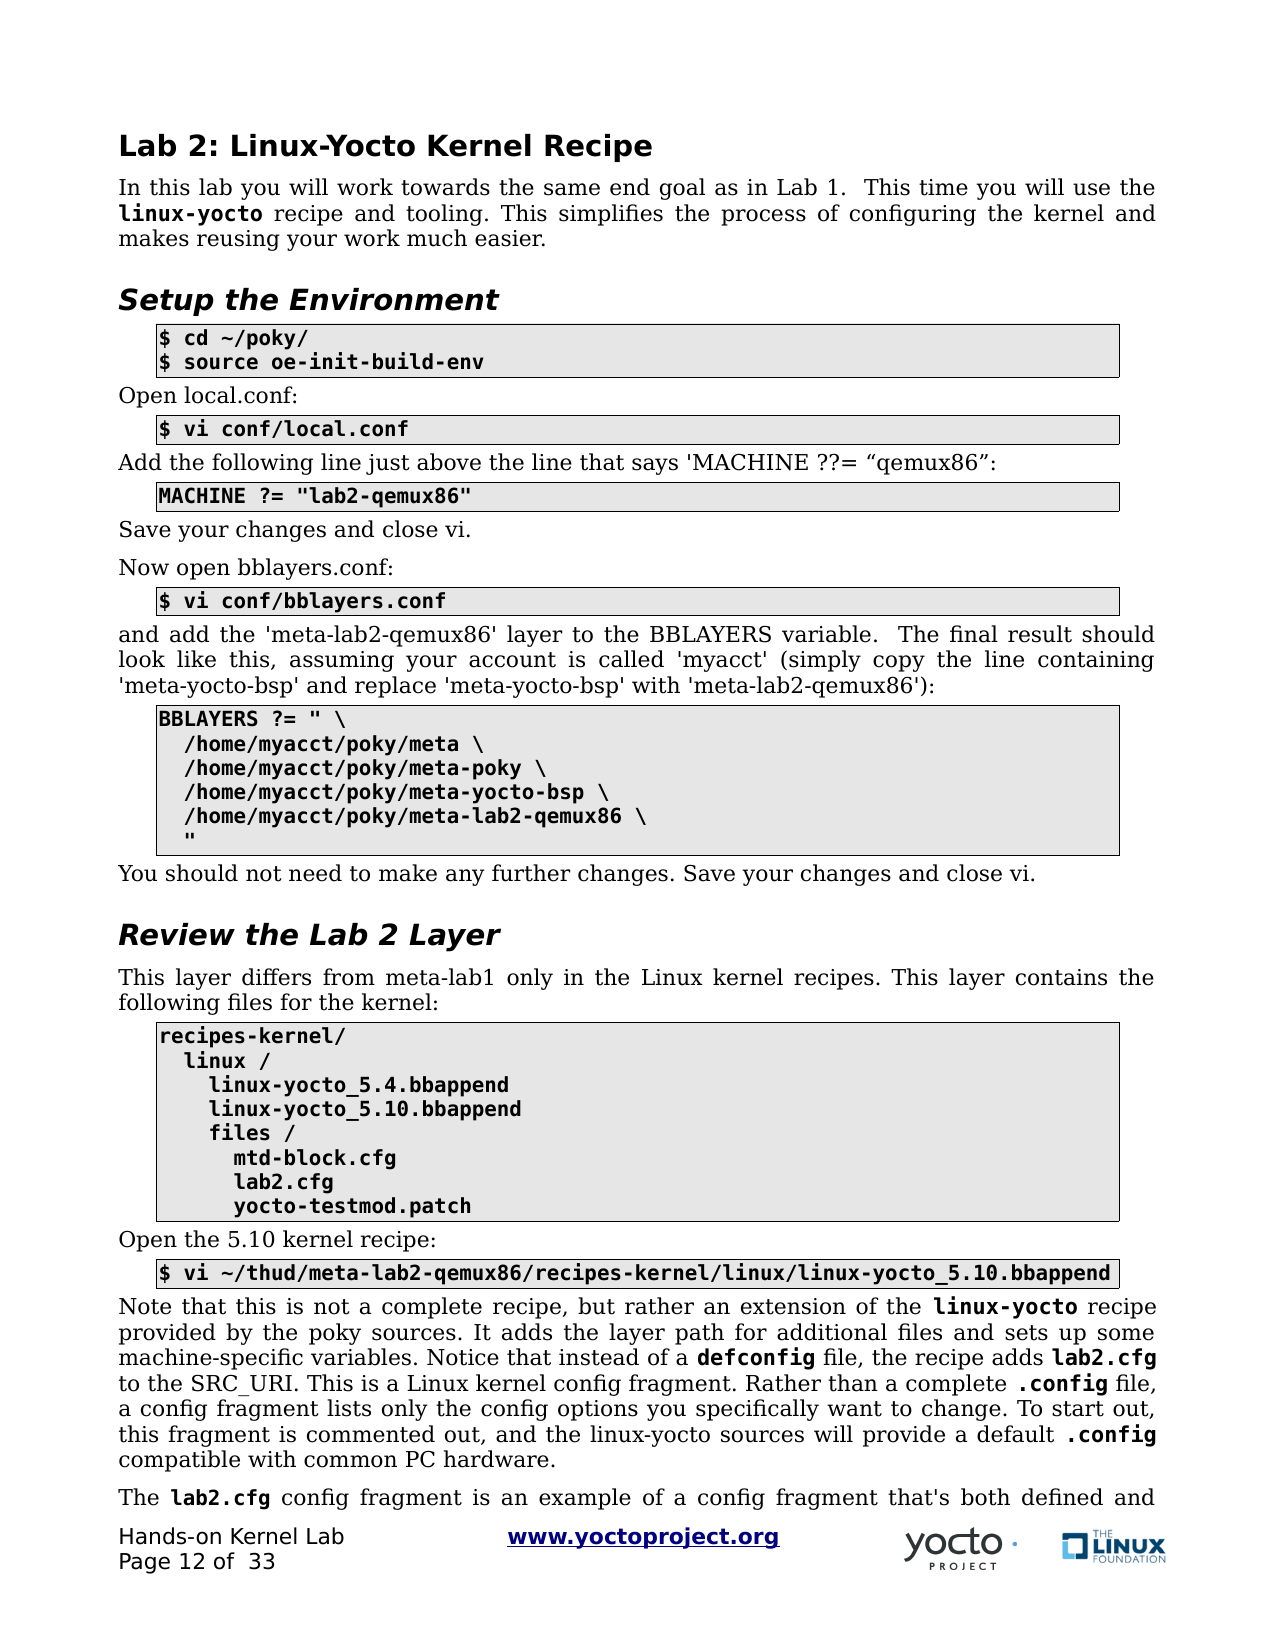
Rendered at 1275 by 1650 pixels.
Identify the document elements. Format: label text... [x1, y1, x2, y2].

text recipes-kernel/ [157, 1023, 1119, 1046]
text /home/myacct/poky/meta-poky \ [157, 753, 1119, 777]
text /home/myacct/poky/meta-lab2-qemux86 \ [157, 802, 1119, 826]
subtitle Lab 2: Linux-Yocto Kernel Recipe [118, 129, 1157, 163]
text linux / [157, 1046, 1119, 1070]
text The lab2.cfg config fragment is an example of a config fragment that's both defined and [118, 1485, 1157, 1511]
text MACHINE ?= "lab2-qemux86" [157, 483, 1119, 511]
text You should not need to make any further changes. Save your changes and close vi. [118, 862, 1157, 887]
text lab2.cfg [157, 1167, 1119, 1192]
text linux-yocto_5.10.bbappend [157, 1094, 1119, 1119]
text Now open bblayers.conf: [118, 555, 1157, 581]
text files / [157, 1119, 1119, 1143]
text This layer differs from meta-lab1 only in the Linux kernel recipes. This layer contains the following files for the kernel: [118, 965, 1157, 1016]
text $ source oe-init-build-env [157, 348, 1119, 377]
text linux-yocto_5.4.bbappend [157, 1070, 1119, 1094]
text Save your changes and close vi. [118, 517, 1157, 543]
text In this lab you will work towards the same end goal as in Lab 1. This time you will use the linux-yocto recipe and tooling. This simplifies the process of configuring the kernel and makes reusing your work much easier. [118, 175, 1157, 252]
subtitle Setup the Environment [118, 283, 1157, 317]
text $ vi conf/bblayers.conf [157, 588, 1119, 615]
text Add the following line just above the line that says 'MACHINE ??= “qemux86”: [118, 450, 1157, 476]
text /home/myacct/poky/meta \ [157, 729, 1119, 753]
text Open local.conf: [118, 383, 1157, 409]
text $ vi conf/local.conf [157, 416, 1119, 444]
text /home/myacct/poky/meta-yocto-bsp \ [157, 777, 1119, 802]
text mtd-block.cfg [157, 1143, 1119, 1167]
text and add the 'meta-lab2-qemux86' layer to the BBLAYERS variable. The final result should look like this, assuming your account is called 'myacct' (simply copy the line containing 'meta-yocto-bsp' and replace 'meta-yocto-bsp' with 'meta-lab2-qemux86'): [118, 622, 1157, 699]
text Note that this is not a complete recipe, but rather an extension of the linux-yocto recipe provided by the poky sources. It adds the layer path for additional files and sets up some machine-specific variables. Notice that instead of a defconfig file, the recipe adds lab2.cfg to the SRC_URI. This is a Linux kernel config fragment. Rather than a complete .config file, a config fragment lists only the config options you specifically want to change. To start out, this fragment is commented out, and the linux-yocto sources will provide a default .config compatible with common PC hardware. [118, 1294, 1157, 1473]
text $ vi ~/thud/meta-lab2-qemux86/recipes-kernel/linux/linux-yocto_5.10.bbappend [157, 1260, 1119, 1288]
text BBLAYERS ?= " \ [157, 706, 1119, 729]
text " [157, 826, 1119, 855]
text Open the 5.10 kernel recipe: [118, 1227, 1157, 1253]
text yocto-testmod.patch [157, 1192, 1119, 1221]
text $ cd ~/poky/ [157, 325, 1119, 348]
subtitle Review the Lab 2 Layer [118, 919, 1157, 953]
